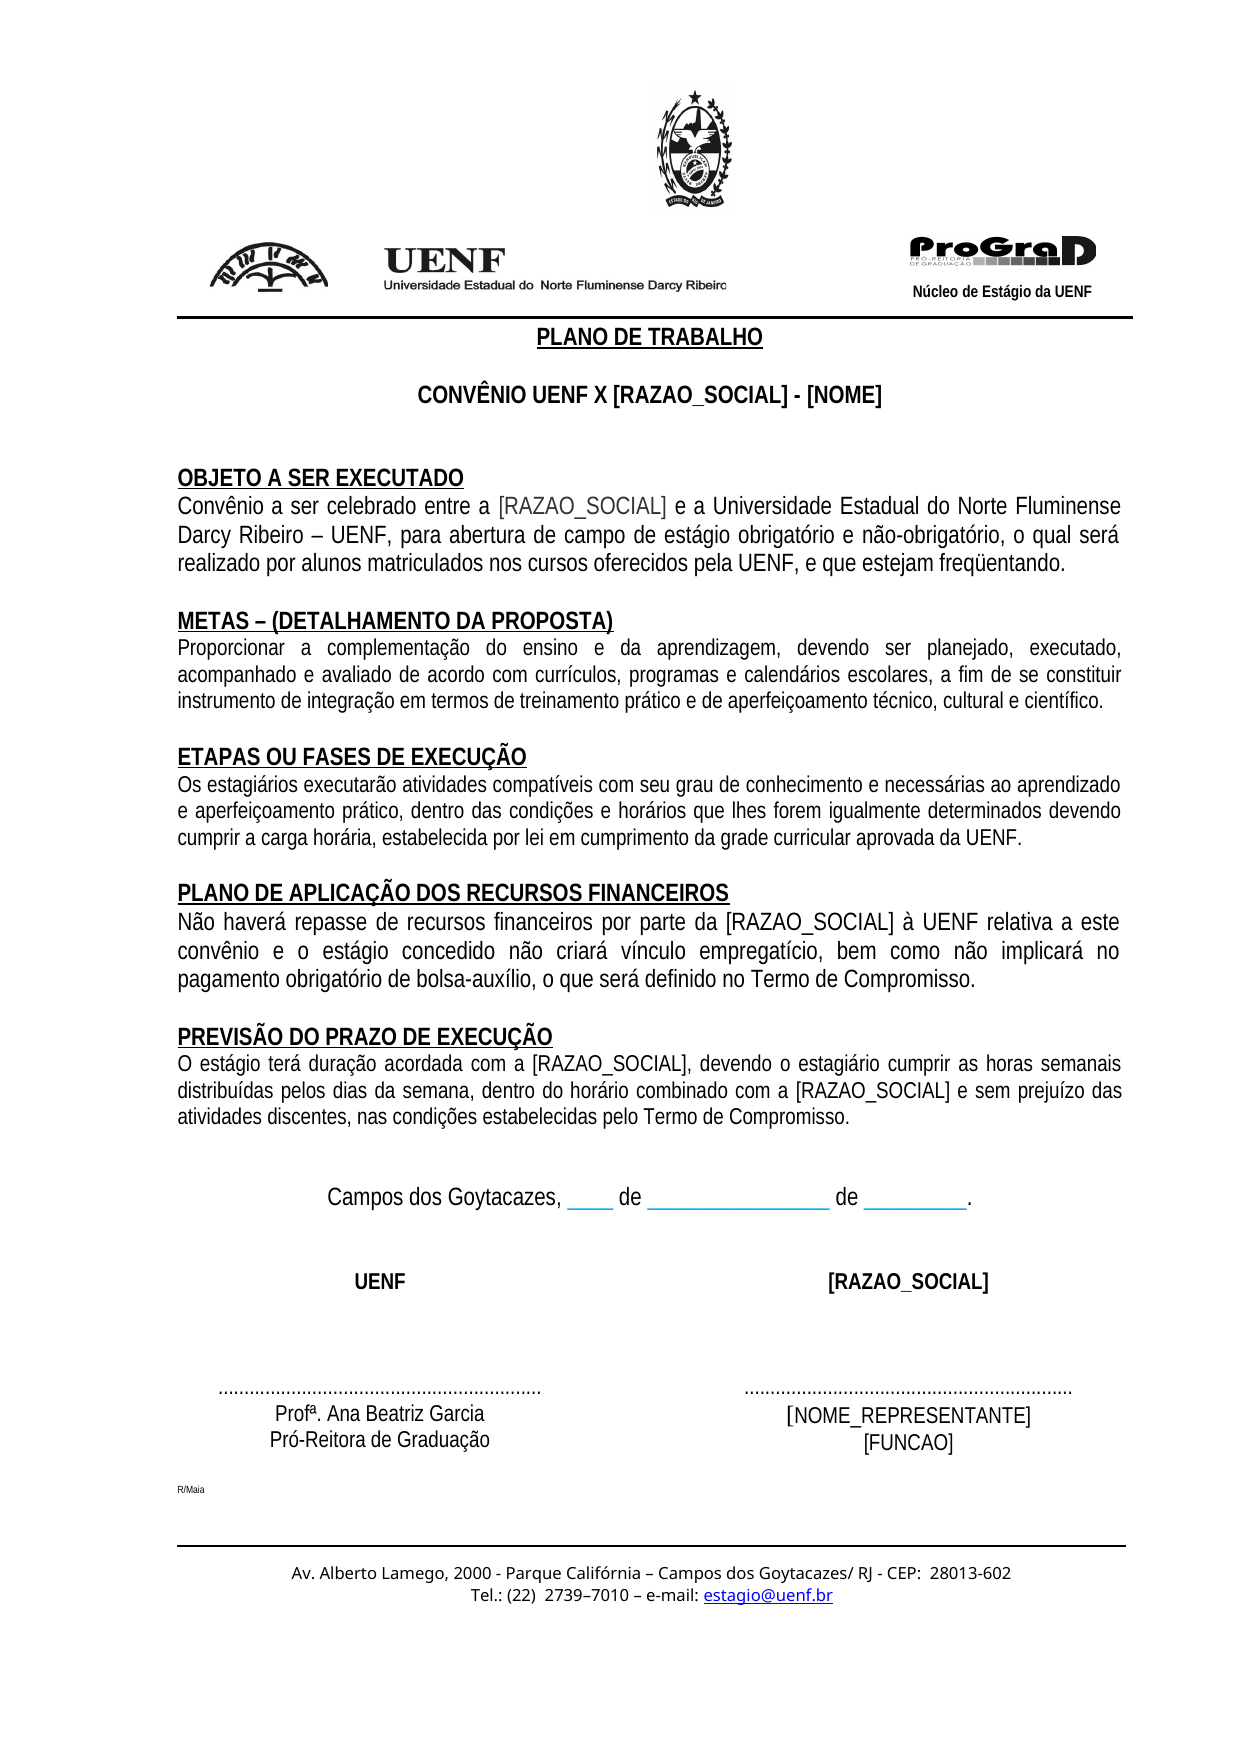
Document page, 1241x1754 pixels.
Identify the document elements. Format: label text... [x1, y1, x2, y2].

picture [384, 248, 727, 292]
table_header [590, 1268, 702, 1455]
subtitle PLANO DE APLICAÇÃO DOS RECURSOS FINANCEIROS [177, 878, 1122, 907]
picture [653, 84, 736, 214]
table_header [RAZAO_SOCIAL] ............................................................... [NOME_REPRESENTANTE] [FUNCAO] [702, 1268, 1115, 1455]
subtitle PLANO DE TRABALHO [177, 322, 1122, 351]
text PREVISÃO DO PRAZO DE EXECUÇÃO [177, 1022, 1122, 1050]
text Os estagiários executarão atividades compatíveis com seu grau de conhecimento e necessárias ao aprendizado e aperfeiçoamento prático, dentro das condições e horários que lhes forem igualmente determinados devendo cumprir a carga horária, estabelecida por lei em cumprimento da grade curricular aprovada da UENF. [177, 771, 1122, 850]
text Proporcionar a complementação do ensino e da aprendizagem, devendo ser planejado, executado, acompanhado e avaliado de acordo com currículos, programas e calendários escolares, a fim de se constituir instrumento de integração em termos de treinamento prático e de aperfeiçoamento técnico, cultural e científico. [177, 634, 1122, 713]
text OBJETO A SER EXECUTADO [177, 462, 1122, 491]
text O estágio terá duração acordada com a [RAZAO_SOCIAL], devendo o estagiário cumprir as horas semanais distribuídas pelos dias da semana, dentro do horário combinado com a [RAZAO_SOCIAL] e sem prejuízo das atividades discentes, nas condições estabelecidas pelo Termo de Compromisso. [177, 1050, 1122, 1129]
picture [209, 242, 328, 292]
table_header UENF .............................................................. Profª. Ana Beatriz Garcia Pró-Reitora de Graduação [170, 1268, 590, 1455]
text Campos dos Goytacazes, ____ de ________________ de _________. [177, 1182, 1122, 1211]
text ETAPAS OU FASES DE EXECUÇÃO [177, 742, 1122, 771]
subtitle CONVÊNIO UENF X [RAZAO_SOCIAL] - [NOME] [177, 380, 1122, 408]
text METAS – (DETALHAMENTO DA PROPOSTA) [177, 606, 1122, 634]
text Convênio a ser celebrado entre a [RAZAO_SOCIAL] e a Universidade Estadual do Norte Fluminense Darcy Ribeiro – UENF, para abertura de campo de estágio obrigatório e não-obrigatório, o qual será realizado por alunos matriculados nos cursos oferecidos pela UENF, e que estejam freqüentando. [177, 491, 1122, 577]
text R/Maia [177, 1483, 1122, 1495]
text Não haverá repasse de recursos financeiros por parte da [RAZAO_SOCIAL] à UENF relativa a este convênio e o estágio concedido não criará vínculo empregatício, bem como não implicará no pagamento obrigatório de bolsa-auxílio, o que será definido no Termo de Compromisso. [177, 907, 1122, 993]
